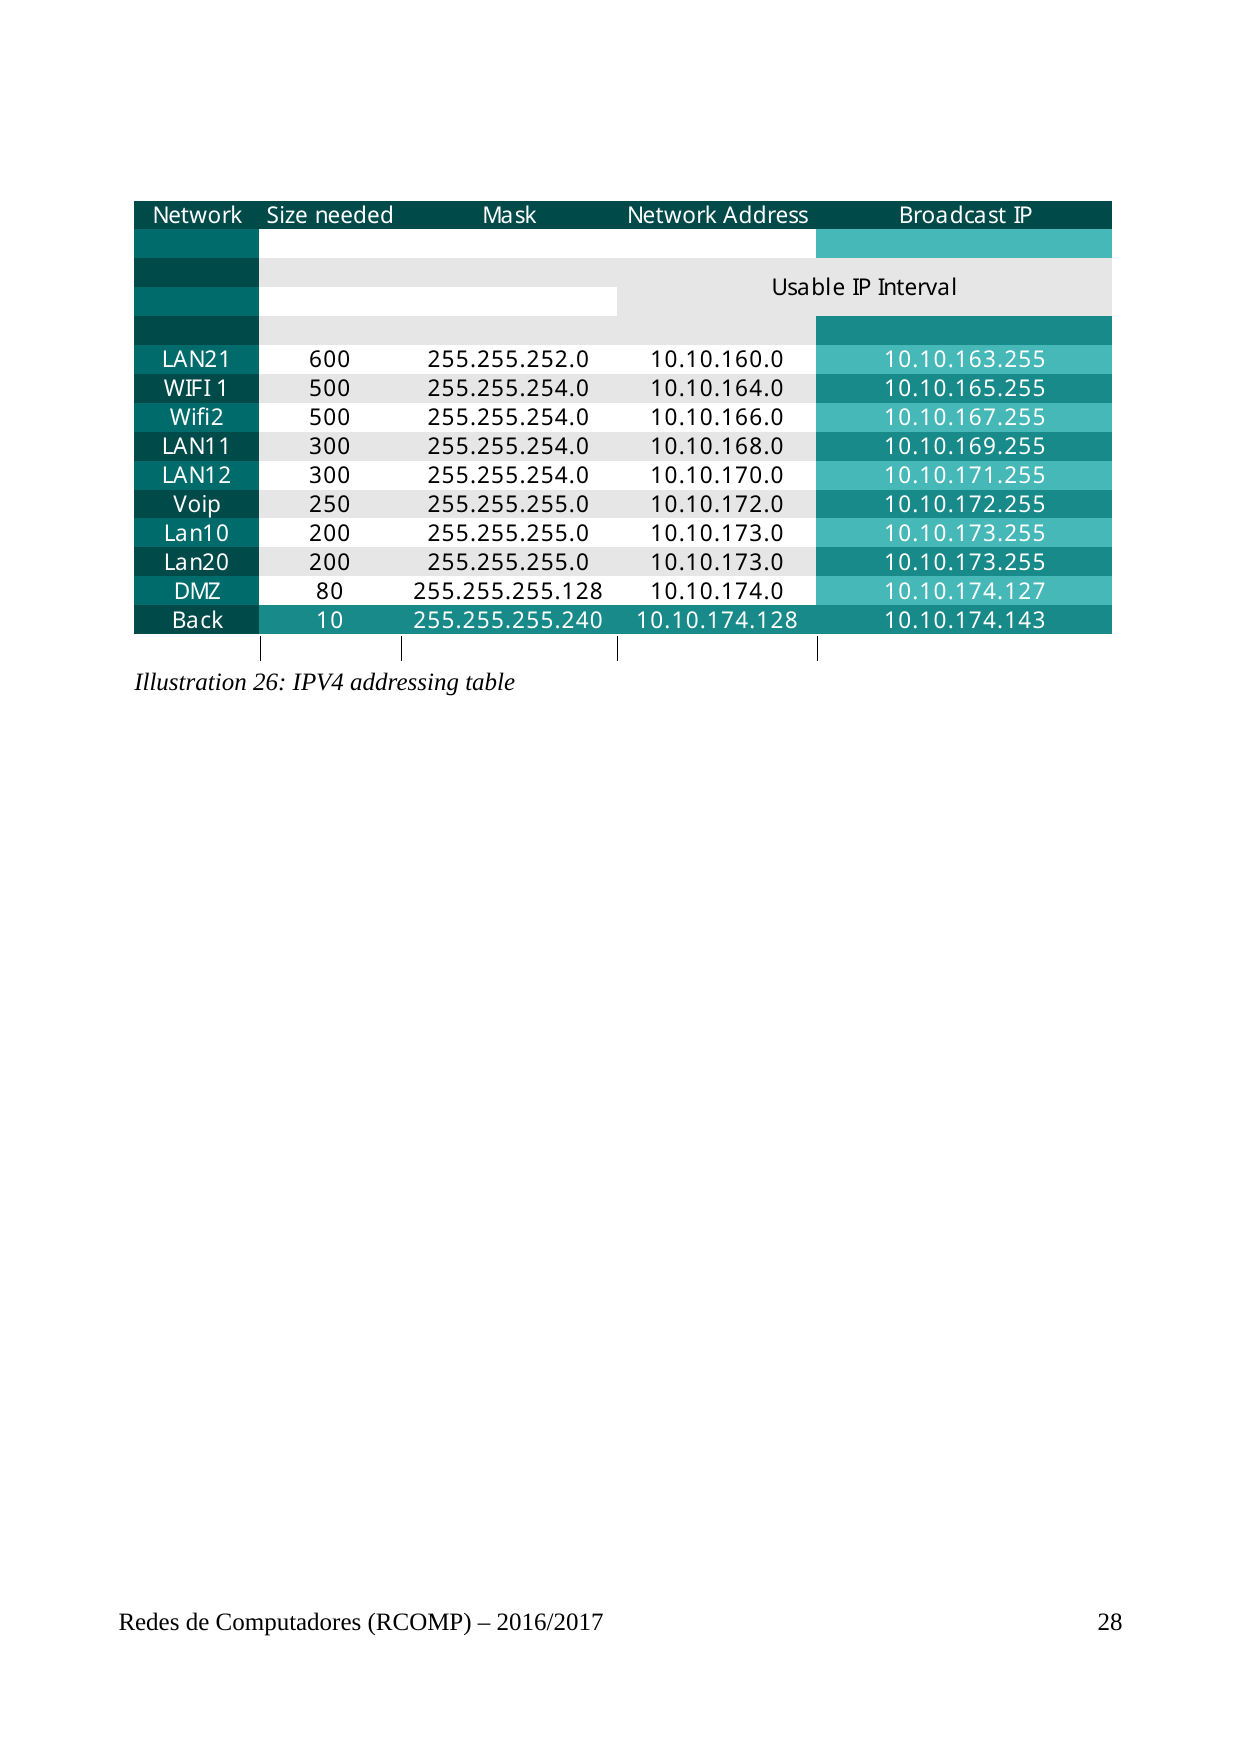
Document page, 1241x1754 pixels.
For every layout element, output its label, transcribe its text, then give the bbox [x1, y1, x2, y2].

text Illustration 26: IPV4 addressing table [134, 202, 1116, 696]
